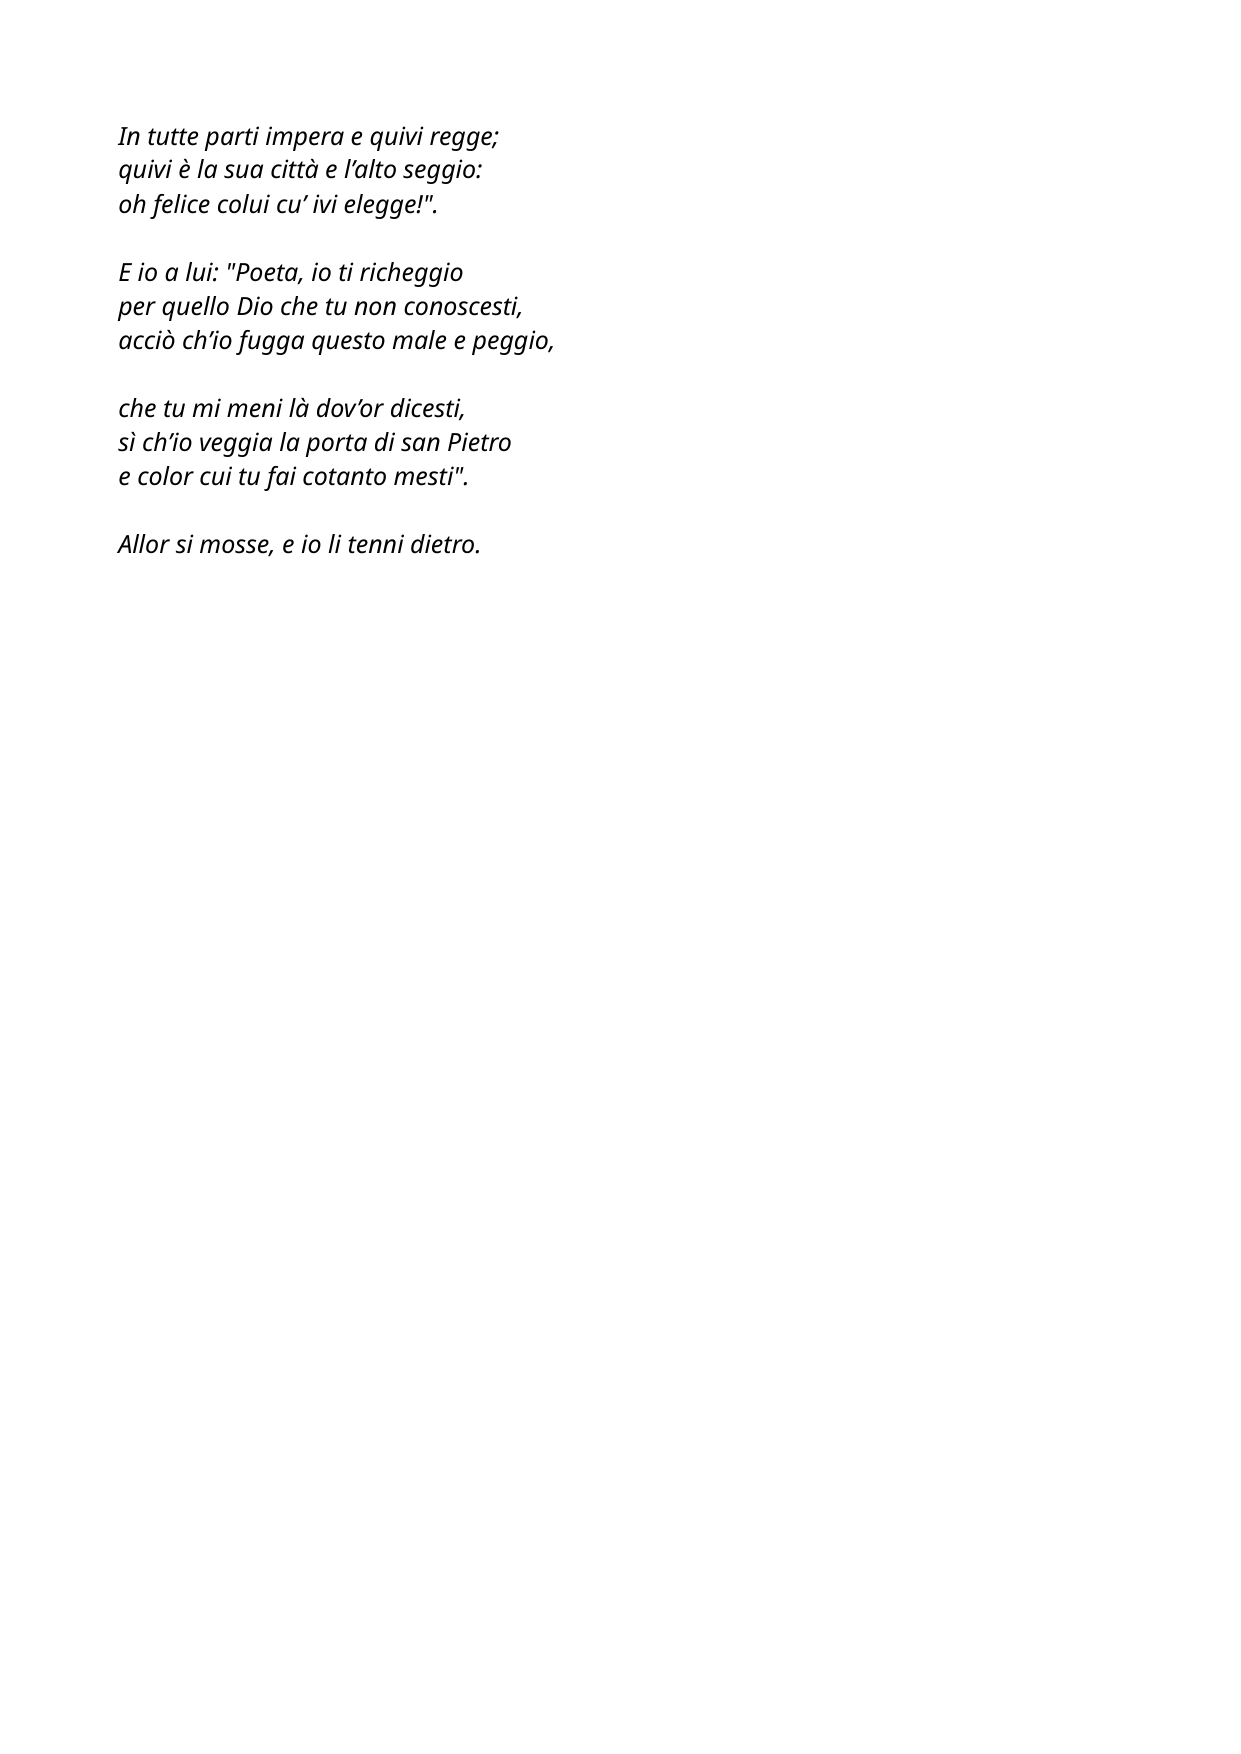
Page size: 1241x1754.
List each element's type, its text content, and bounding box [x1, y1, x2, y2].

text Allor si mosse, e io li tenni dietro. [118, 527, 1122, 561]
text E io a lui: "Poeta, io ti richeggio per quello Dio che tu non conoscesti, acciò ch’io fugga questo male e peggio, [118, 254, 1122, 357]
text In tutte parti impera e quivi regge; quivi è la sua città e l’alto seggio: oh felice colui cu’ ivi elegge!". [118, 118, 1122, 220]
text che tu mi meni là dov’or dicesti, sì ch’io veggia la porta di san Pietro e color cui tu fai cotanto mesti". [118, 391, 1122, 493]
